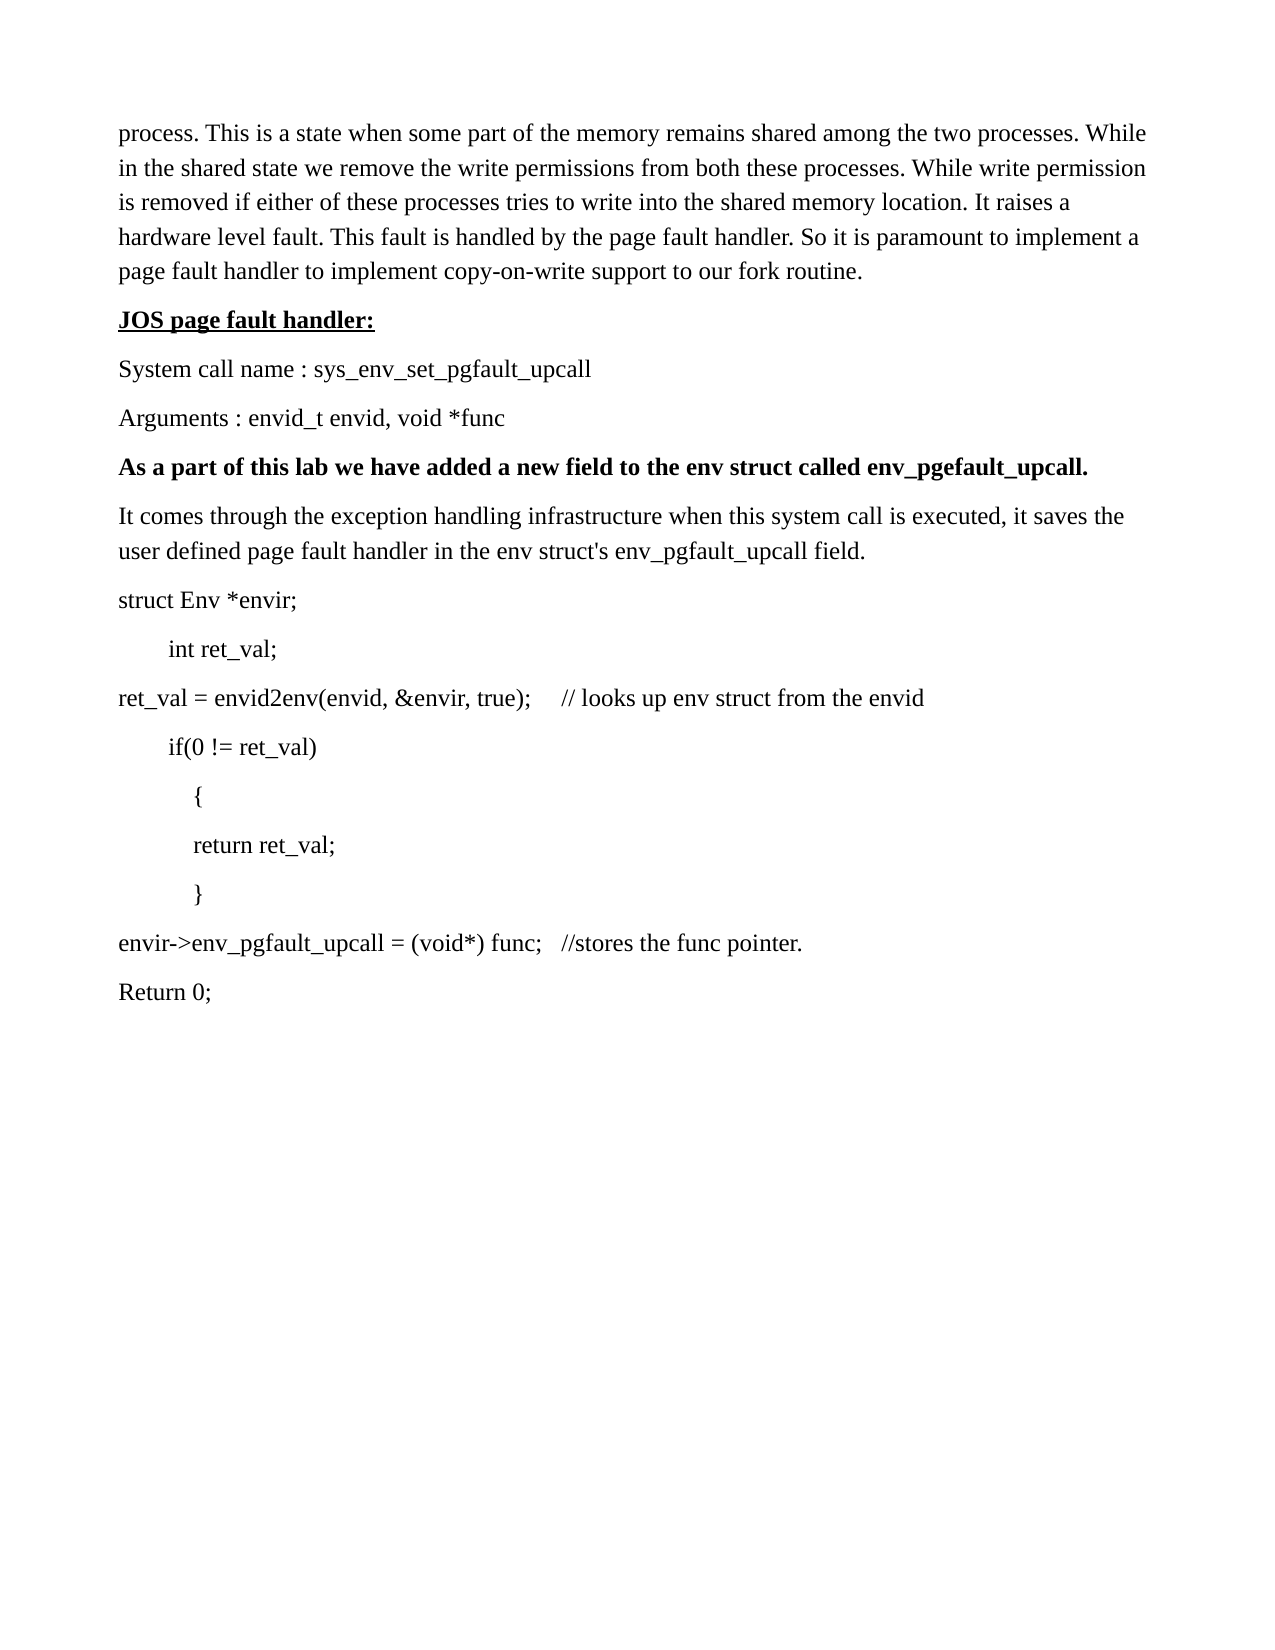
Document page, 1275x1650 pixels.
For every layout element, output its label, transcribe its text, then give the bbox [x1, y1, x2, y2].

text return ret_val; [118, 830, 1157, 859]
text process. This is a state when some part of the memory remains shared among the two processes. While in the shared state we remove the write permissions from both these processes. While write permission is removed if either of these processes tries to write into the shared memory location. It raises a hardware level fault. This fault is handled by the page fault handler. So it is paramount to implement a page fault handler to implement copy-on-write support to our fork routine. [118, 118, 1157, 285]
text int ret_val; [118, 634, 1157, 663]
text It comes through the exception handling infrastructure when this system call is executed, it saves the user defined page fault handler in the env struct's env_pgfault_upcall field. [118, 501, 1157, 564]
text envir->env_pgfault_upcall = (void*) func; //stores the func pointer. [118, 928, 1157, 957]
text Return 0; [118, 977, 1157, 1006]
text } [118, 879, 1157, 908]
text ret_val = envid2env(envid, &envir, true); // looks up env struct from the envid [118, 683, 1157, 712]
text struct Env *envir; [118, 585, 1157, 614]
text As a part of this lab we have added a new field to the env struct called env_pgefault_upcall. [118, 452, 1157, 481]
text System call name : sys_env_set_pgfault_upcall [118, 354, 1157, 383]
text JOS page fault handler: [118, 305, 1157, 334]
text Arguments : envid_t envid, void *func [118, 403, 1157, 432]
text { [118, 781, 1157, 810]
text if(0 != ret_val) [118, 732, 1157, 761]
